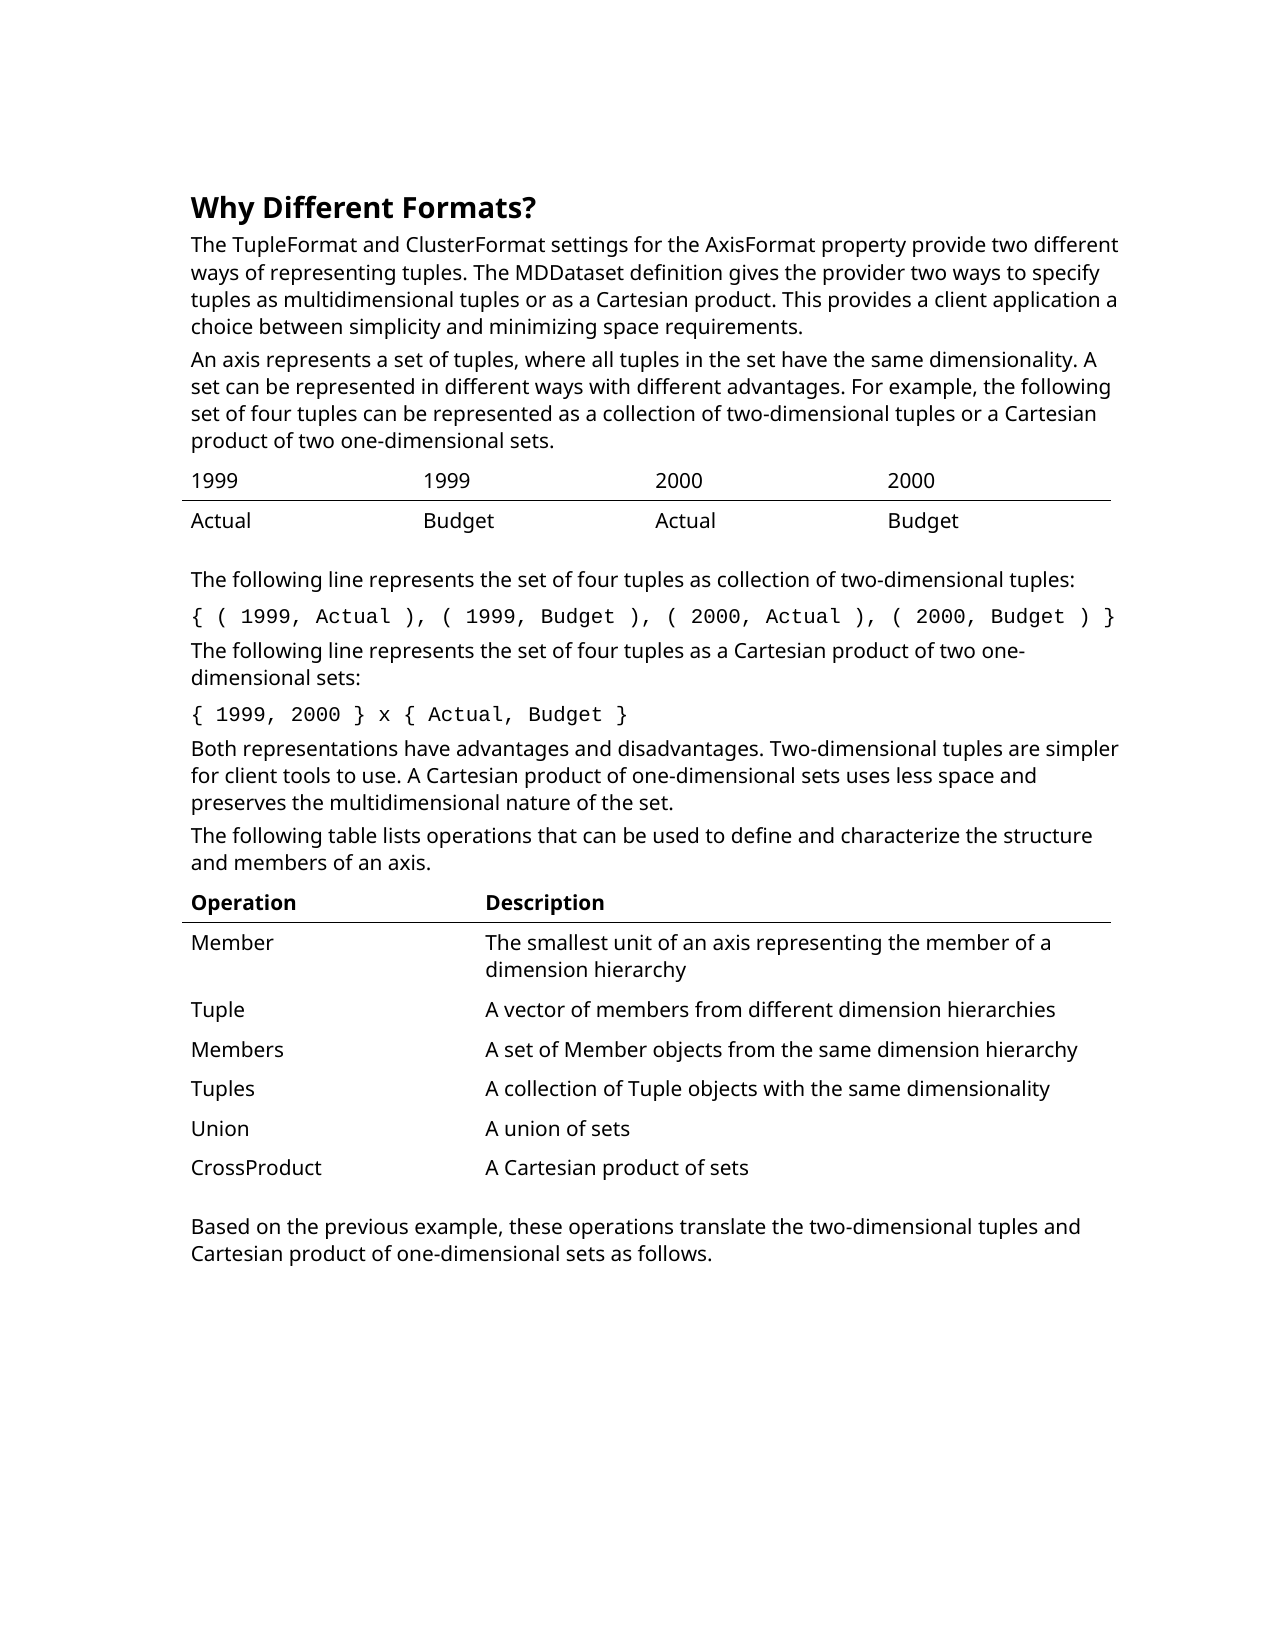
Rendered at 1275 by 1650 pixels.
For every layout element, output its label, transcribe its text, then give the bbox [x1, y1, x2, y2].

text An axis represents a set of tuples, where all tuples in the set have the same dimensionality. A set can be represented in different ways with different advantages. For example, the following set of four tuples can be represented as a collection of two-dimensional tuples or a Cartesian product of two one-dimensional sets. [191, 346, 1128, 454]
text Both representations have advantages and disadvantages. Two-dimensional tuples are simpler for client tools to use. A Cartesian product of one-dimensional sets uses less space and preserves the multidimensional nature of the set. [191, 734, 1128, 816]
text Based on the previous example, these operations translate the two-dimensional tuples and Cartesian product of one-dimensional sets as follows. [191, 1212, 1128, 1267]
text The TupleFormat and ClusterFormat settings for the AxisFormat property provide two different ways of representing tuples. The MDDataset definition gives the provider two ways to specify tuples as multidimensional tuples or as a Cartesian product. This provides a client application a choice between simplicity and minimizing space requirements. [191, 231, 1128, 339]
table_cell Member [182, 923, 477, 989]
table_cell CrossProduct [182, 1148, 477, 1187]
table_cell A union of sets [477, 1108, 1111, 1148]
table_cell A Cartesian product of sets [477, 1148, 1111, 1187]
table_header 2000 [879, 460, 1111, 500]
table_cell The smallest unit of an axis representing the member of a dimension hierarchy [477, 923, 1111, 989]
text The following line represents the set of four tuples as collection of two-dimensional tuples: [191, 566, 1128, 593]
table_cell Budget [879, 501, 1111, 541]
table_header 2000 [647, 460, 879, 500]
text The following table lists operations that can be used to define and characterize the structure and members of an axis. [191, 822, 1128, 876]
table_cell A set of Member objects from the same dimension hierarchy [477, 1029, 1111, 1069]
subtitle Why Different Formats? [191, 192, 1128, 225]
table_header 1999 [415, 460, 647, 500]
table_cell Budget [415, 501, 647, 541]
table_header 1999 [182, 460, 414, 500]
table_cell Actual [182, 501, 414, 541]
table_cell Union [182, 1108, 477, 1148]
table_cell Members [182, 1029, 477, 1069]
text { ( 1999, Actual ), ( 1999, Budget ), ( 2000, Actual ), ( 2000, Budget ) } [191, 599, 1128, 630]
text { 1999, 2000 } x { Actual, Budget } [191, 697, 1128, 728]
table_cell Actual [647, 501, 879, 541]
table_cell A collection of Tuple objects with the same dimensionality [477, 1069, 1111, 1108]
table_header Description [477, 882, 1111, 922]
text The following line represents the set of four tuples as a Cartesian product of two one-dimensional sets: [191, 636, 1128, 691]
table_cell Tuples [182, 1069, 477, 1108]
table_header Operation [182, 882, 477, 922]
table_cell A vector of members from different dimension hierarchies [477, 990, 1111, 1029]
table_cell Tuple [182, 990, 477, 1029]
